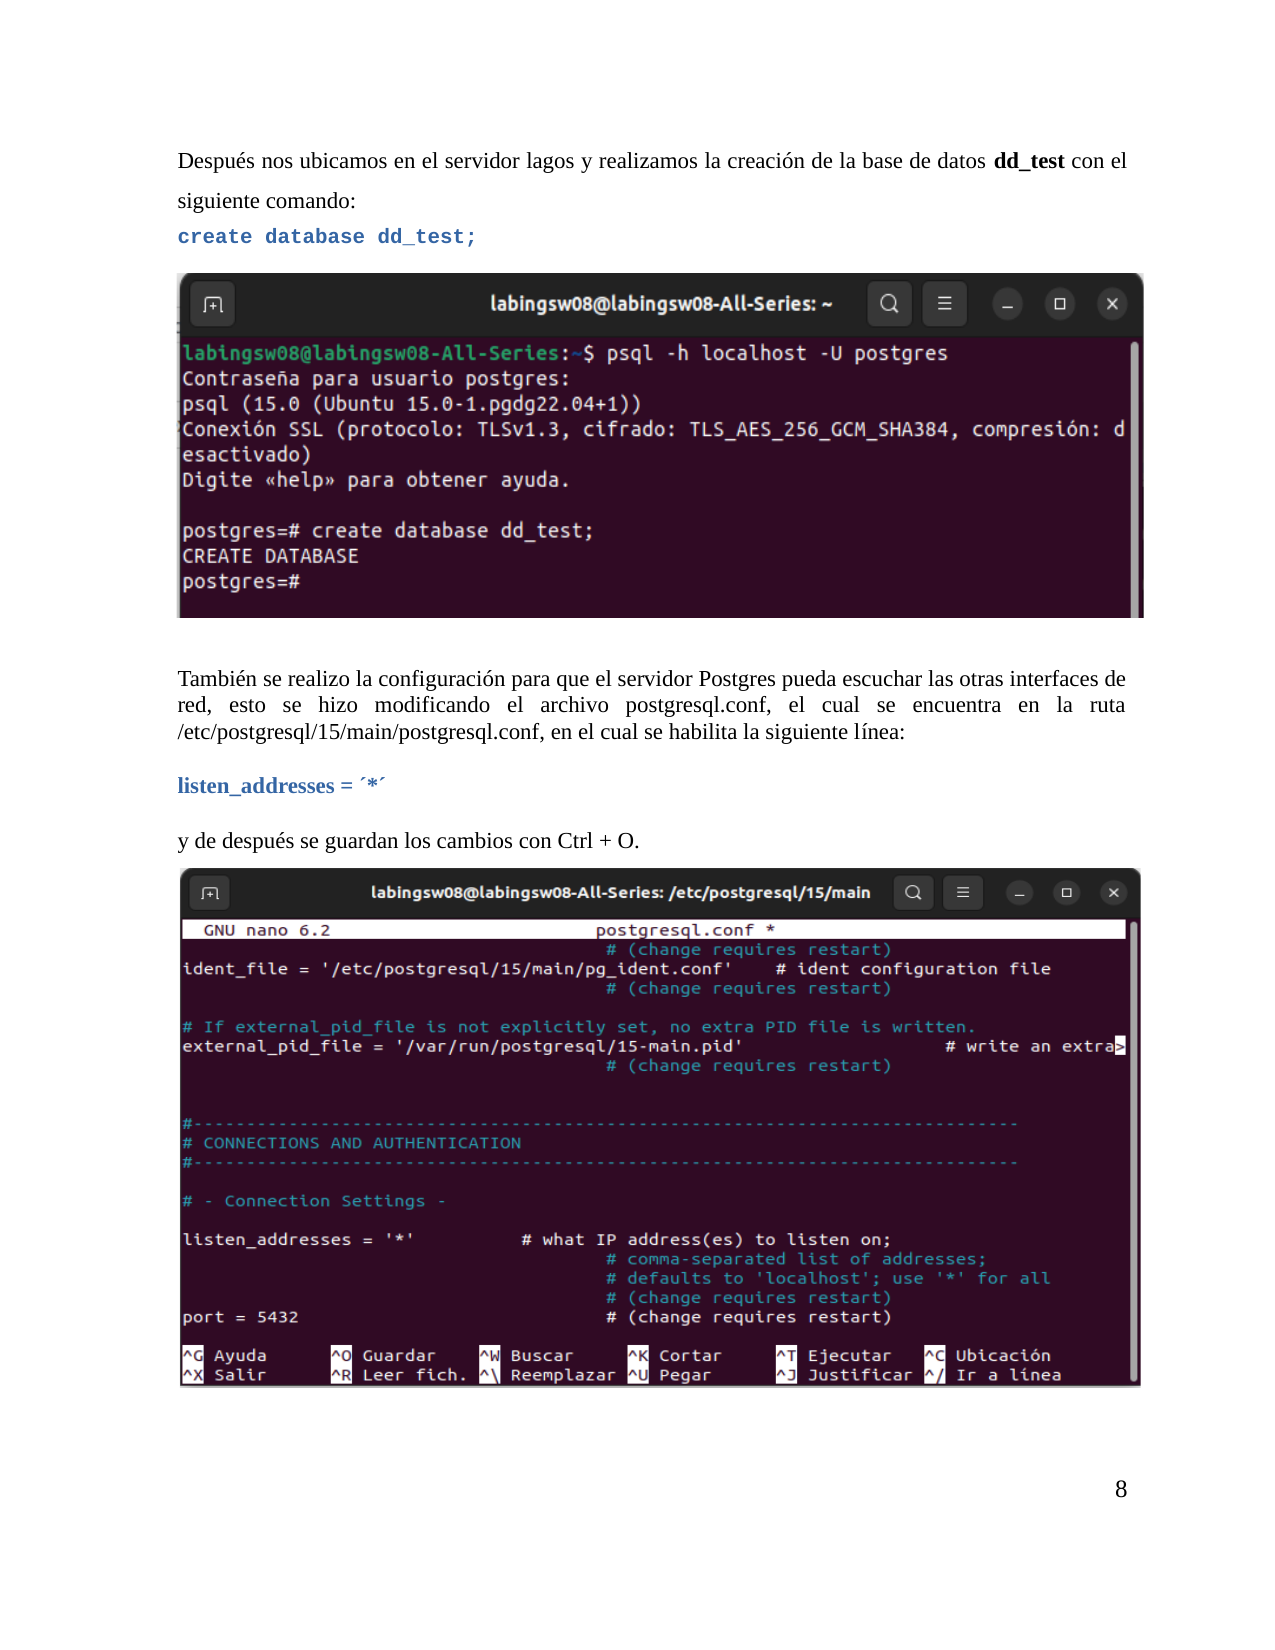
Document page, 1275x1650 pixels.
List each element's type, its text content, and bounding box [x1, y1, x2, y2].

text create database dd_test; [177, 227, 1127, 250]
picture [176, 273, 1144, 618]
text listen_addresses = ´*´ [177, 772, 1127, 799]
picture [179, 868, 1141, 1388]
text También se realizo la configuración para que el servidor Postgres pueda escuchar las otras interfaces de red, esto se hizo modificando el archivo postgresql.conf, el cual se encuentra en la ruta /etc/postgresql/15/main/postgresql.conf, en el cual se habilita la siguiente línea: [177, 665, 1127, 744]
text Después nos ubicamos en el servidor lagos y realizamos la creación de la base de datos dd_test con el siguiente comando: [177, 148, 1127, 213]
text y de después se guardan los cambios con Ctrl + O. [177, 827, 1127, 853]
